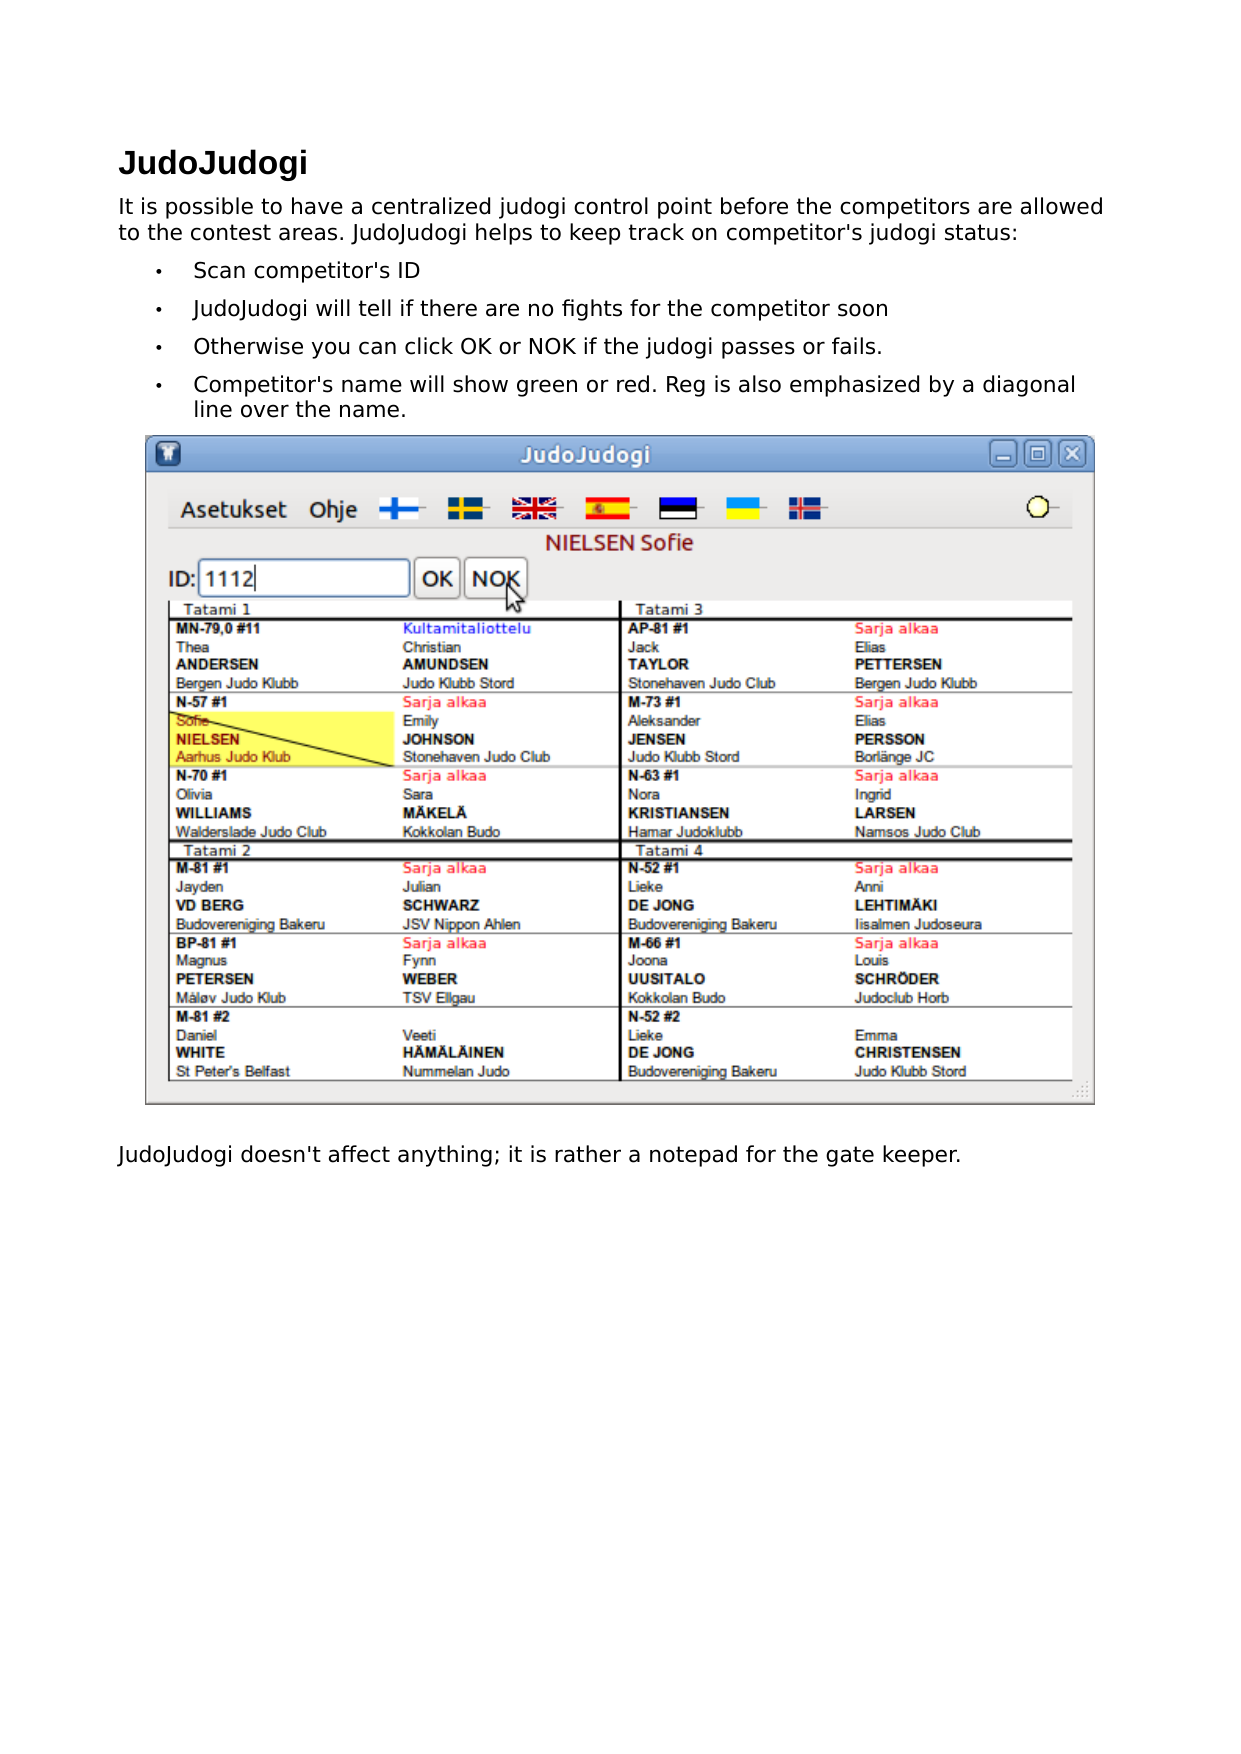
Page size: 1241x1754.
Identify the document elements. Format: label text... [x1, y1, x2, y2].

list Scan competitor's ID [156, 258, 1122, 283]
list Otherwise you can click OK or NOK if the judogi passes or fails. [156, 334, 1122, 359]
picture [145, 435, 1095, 1105]
text JudoJudogi doesn't affect anything; it is rather a notepad for the gate keeper. [118, 1142, 1122, 1168]
list JudoJudogi will tell if there are no fights for the competitor soon [156, 296, 1122, 321]
list Competitor's name will show green or red. Reg is also emphasized by a diagonal line over the name. [156, 372, 1122, 423]
text It is possible to have a centralized judogi control point before the competitors are allowed to the contest areas. JudoJudogi helps to keep track on competitor's judogi status: [118, 194, 1122, 245]
subtitle JudoJudogi [118, 143, 1122, 182]
